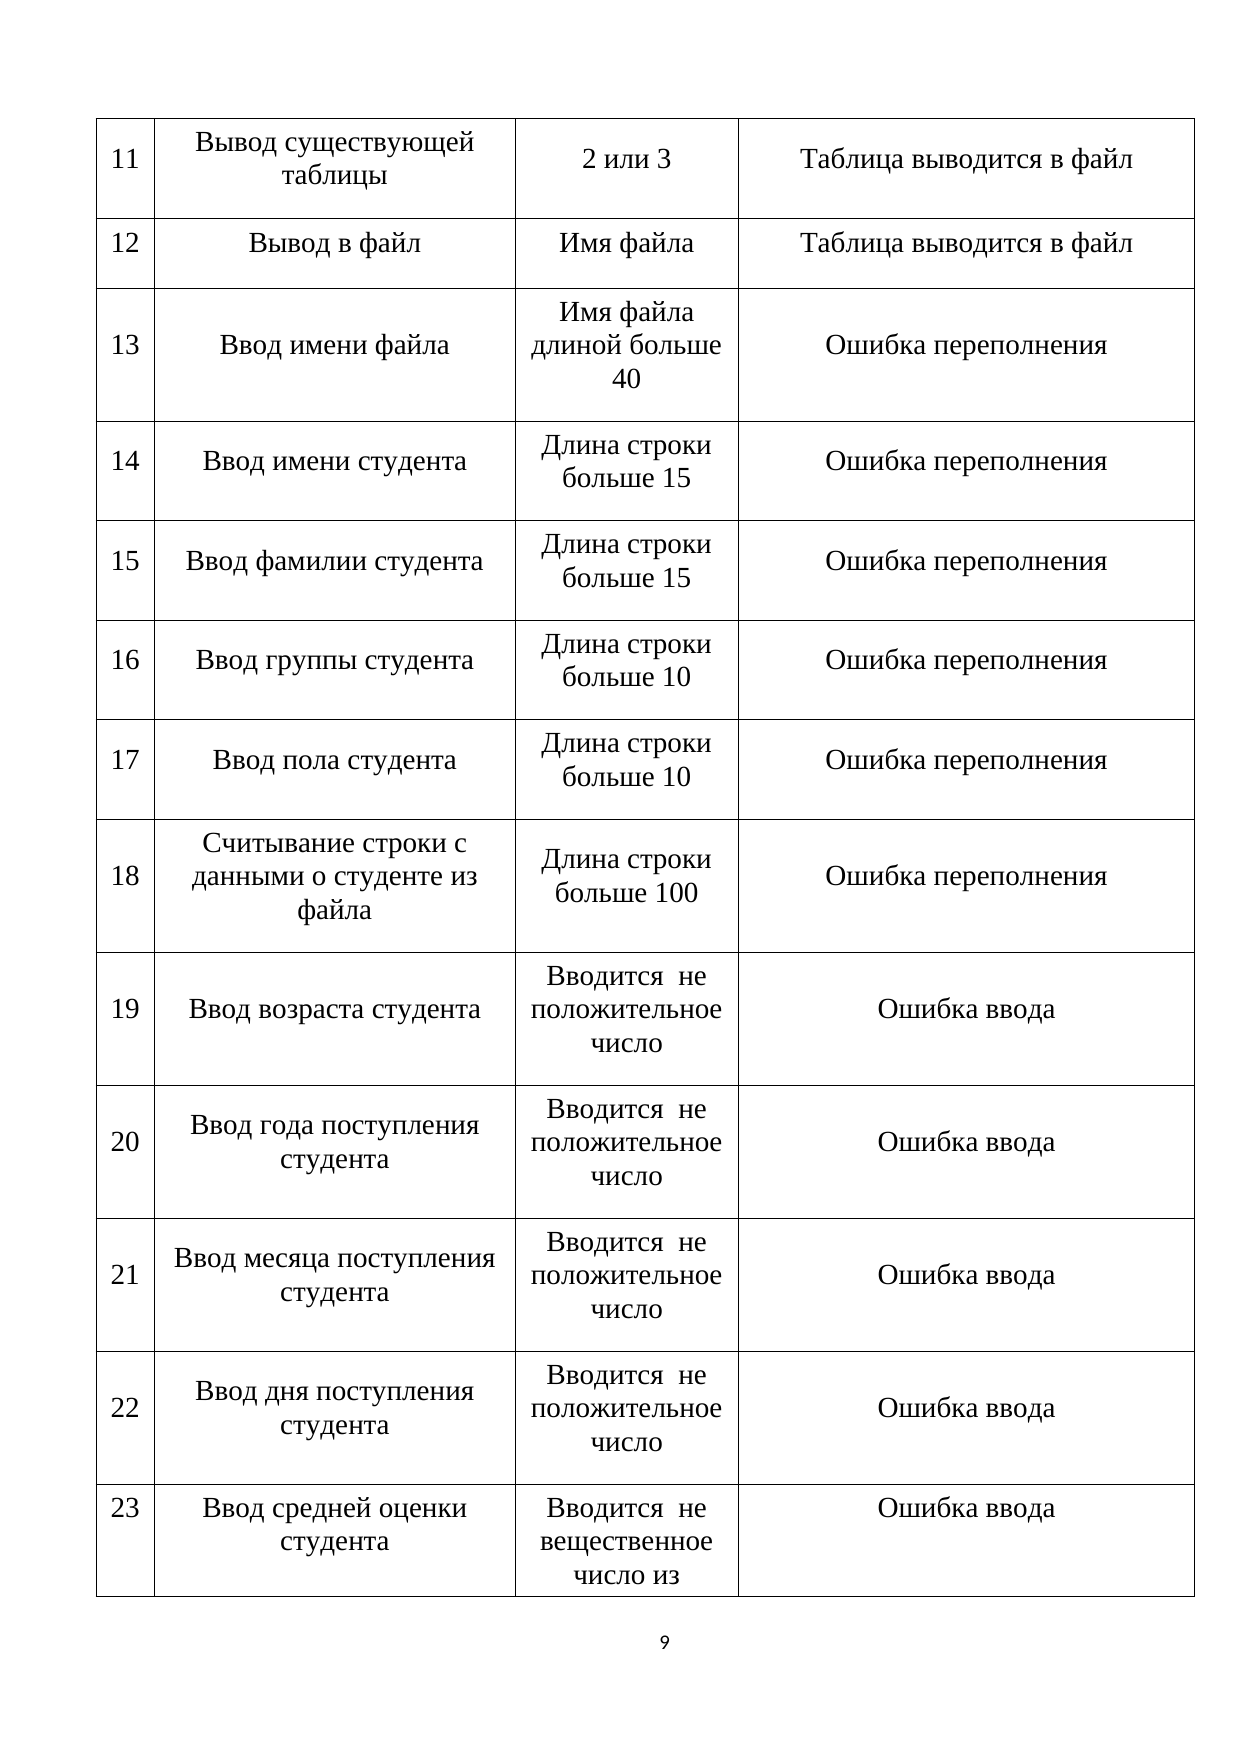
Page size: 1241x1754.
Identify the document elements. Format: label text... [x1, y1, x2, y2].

table_cell Ввод группы студента [155, 621, 515, 719]
table_cell Ввод года поступления студента [155, 1086, 515, 1218]
table_cell Длина строки больше 10 [516, 720, 738, 819]
table_cell Ошибка ввода [739, 1485, 1194, 1596]
table_cell Ошибка ввода [739, 1219, 1194, 1351]
table_cell Ошибка переполнения [739, 720, 1194, 819]
table_cell 14 [97, 422, 154, 520]
table_cell 13 [97, 289, 154, 421]
table_cell 16 [97, 621, 154, 719]
table_cell Вводится не положительное число [516, 1219, 738, 1351]
table_cell Вывод в файл [155, 219, 515, 288]
table_cell Ошибка ввода [739, 953, 1194, 1085]
table_cell Ошибка ввода [739, 1352, 1194, 1484]
table_cell 20 [97, 1086, 154, 1218]
table_cell 17 [97, 720, 154, 819]
table_cell Ошибка переполнения [739, 422, 1194, 520]
table_cell 19 [97, 953, 154, 1085]
table_cell Вводится не вещественное число из [516, 1485, 738, 1596]
table_cell Длина строки больше 10 [516, 621, 738, 719]
table_cell Ввод средней оценки студента [155, 1485, 515, 1596]
table_cell 18 [97, 820, 154, 952]
table_cell 15 [97, 521, 154, 620]
table_cell Ошибка переполнения [739, 289, 1194, 421]
table_cell 22 [97, 1352, 154, 1484]
table_cell Имя файла [516, 219, 738, 288]
table_cell Таблица выводится в файл [739, 219, 1194, 288]
table_cell Ошибка переполнения [739, 521, 1194, 620]
table_cell Длина строки больше 15 [516, 521, 738, 620]
table_cell 12 [97, 219, 154, 288]
table_cell Ввод имени файла [155, 289, 515, 421]
table_cell 2 или 3 [516, 119, 738, 218]
table_cell Вывод существующей таблицы [155, 119, 515, 218]
table_cell 23 [97, 1485, 154, 1596]
table_cell Длина строки больше 100 [516, 820, 738, 952]
table_cell Ввод дня поступления студента [155, 1352, 515, 1484]
table_cell Вводится не положительное число [516, 1352, 738, 1484]
table_cell Вводится не положительное число [516, 953, 738, 1085]
table_cell Ввод фамилии студента [155, 521, 515, 620]
table_cell Ошибка ввода [739, 1086, 1194, 1218]
table_cell Таблица выводится в файл [739, 119, 1194, 218]
table_cell Ошибка переполнения [739, 621, 1194, 719]
table_cell Длина строки больше 15 [516, 422, 738, 520]
table_cell 21 [97, 1219, 154, 1351]
table_cell Ввод месяца поступления студента [155, 1219, 515, 1351]
table_cell Ввод имени студента [155, 422, 515, 520]
table_cell 11 [97, 119, 154, 218]
table_cell Ошибка переполнения [739, 820, 1194, 952]
table_cell Ввод пола студента [155, 720, 515, 819]
table_cell Ввод возраста студента [155, 953, 515, 1085]
table_cell Имя файла длиной больше 40 [516, 289, 738, 421]
table_cell Вводится не положительное число [516, 1086, 738, 1218]
table_cell Считывание строки с данными о студенте из файла [155, 820, 515, 952]
